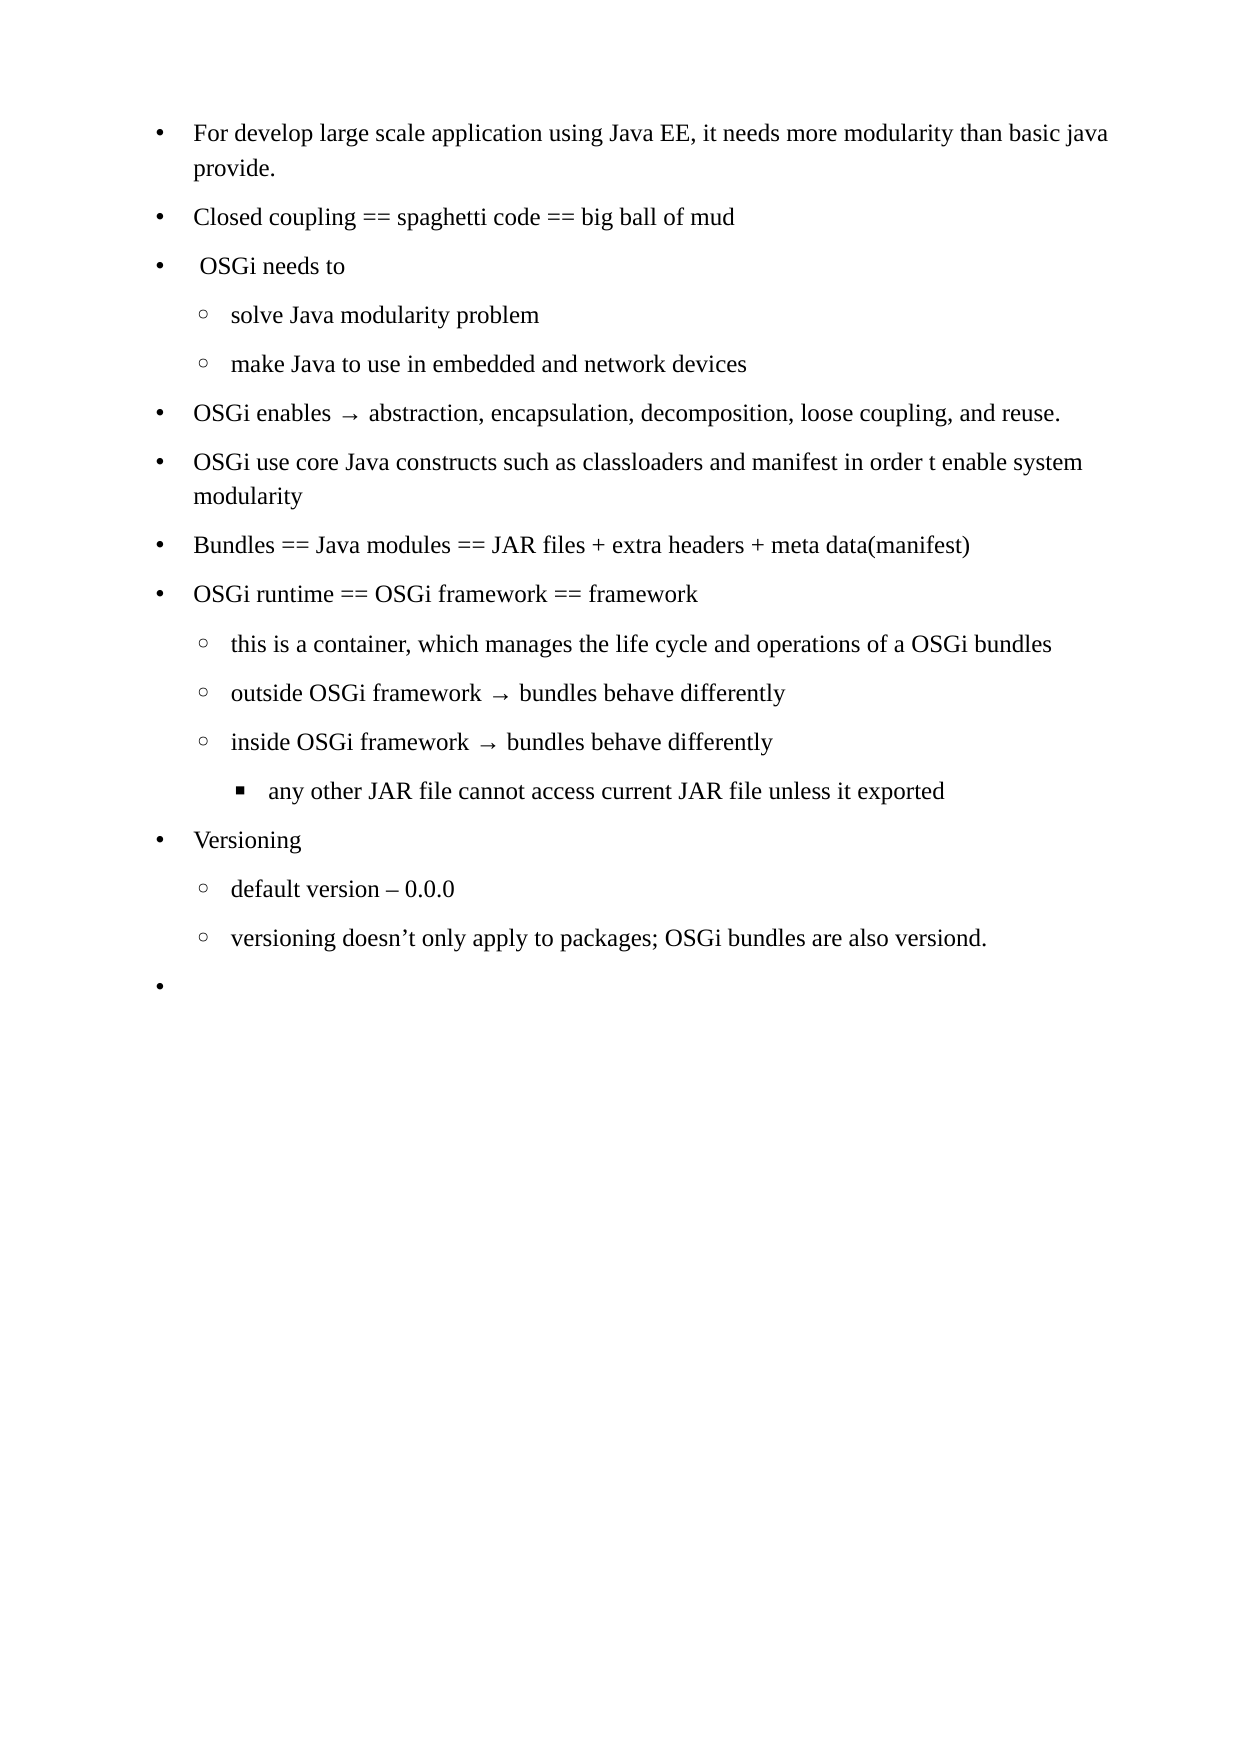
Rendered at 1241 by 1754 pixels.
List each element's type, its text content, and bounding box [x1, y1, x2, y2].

list outside OSGi framework → bundles behave differently [193, 678, 1122, 706]
list OSGi use core Java constructs such as classloaders and manifest in order t enable system modularity [156, 447, 1122, 510]
list default version – 0.0.0 [193, 874, 1122, 903]
list OSGi enables → abstraction, encapsulation, decomposition, loose coupling, and reuse. [156, 398, 1122, 427]
list solve Java modularity problem [193, 300, 1122, 328]
list OSGi runtime == OSGi framework == framework [156, 579, 1122, 608]
list Bundles == Java modules == JAR files + extra headers + meta data(manifest) [156, 531, 1122, 559]
list versioning doesn’t only apply to packages; OSGi bundles are also versiond. [193, 923, 1122, 952]
list Closed coupling == spaghetti code == big ball of mud [156, 202, 1122, 230]
list make Java to use in embedded and network devices [193, 349, 1122, 378]
list For develop large scale application using Java EE, it needs more modularity than basic java provide. [156, 118, 1122, 181]
list inside OSGi framework → bundles behave differently [193, 727, 1122, 756]
list any other JAR file cannot access current JAR file unless it exported [231, 776, 1122, 804]
list Versioning [156, 825, 1122, 854]
list this is a container, which manages the life cycle and operations of a OSGi bundles [193, 629, 1122, 657]
list OSGi needs to [156, 251, 1122, 279]
